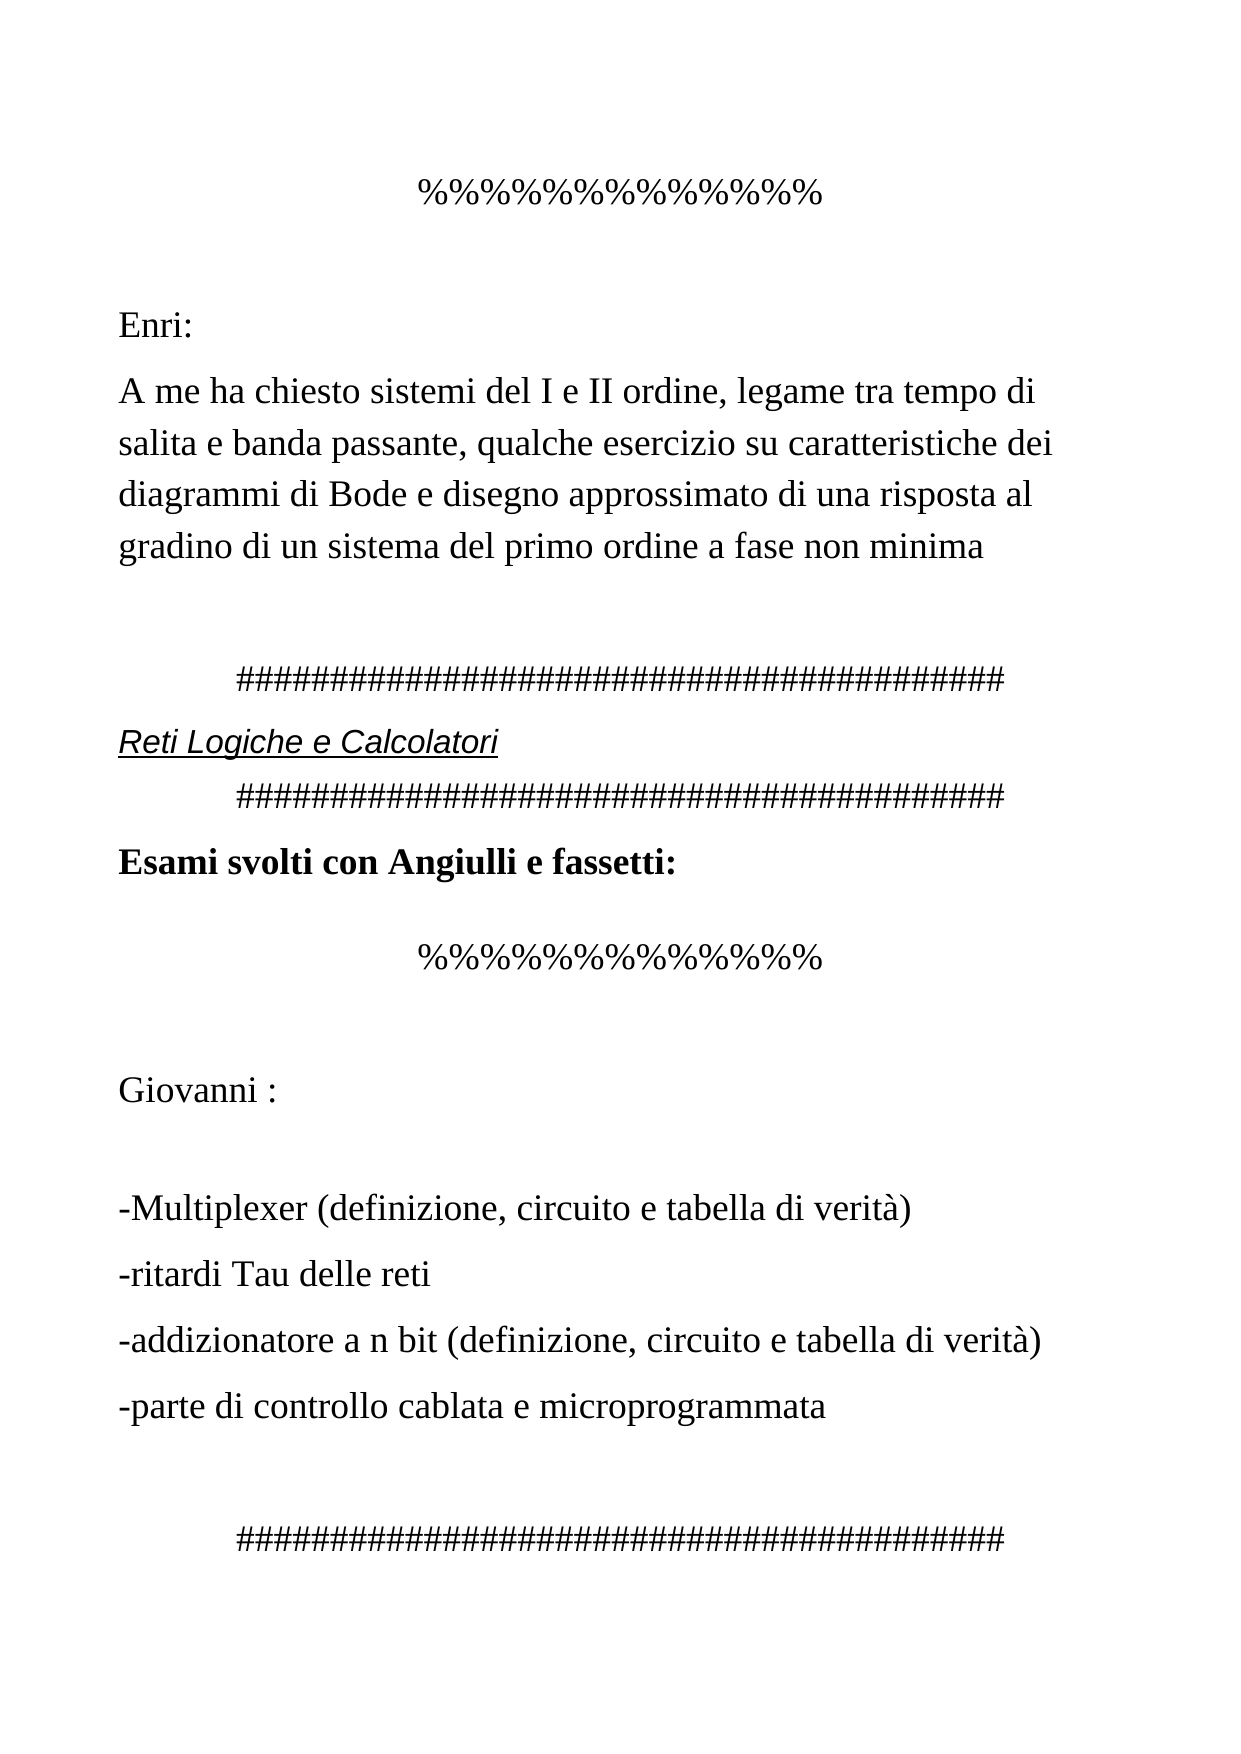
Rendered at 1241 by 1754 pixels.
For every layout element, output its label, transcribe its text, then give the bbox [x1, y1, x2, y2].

text -addizionatore a n bit (definizione, circuito e tabella di verità) [118, 1317, 1122, 1361]
text %%%%%%%%%%%%% [118, 934, 1122, 978]
text -ritardi Tau delle reti [118, 1251, 1122, 1294]
text ######################################### [118, 773, 1122, 816]
text Giovanni : [118, 1067, 1122, 1162]
text -parte di controllo cablata e microprogrammata [118, 1384, 1122, 1427]
text ######################################### [118, 656, 1122, 699]
text A me ha chiesto sistemi del I e II ordine, legame tra tempo di salita e banda passante, qualche esercizio su caratteristiche dei diagrammi di Bode e disegno approssimato di una risposta al gradino di un sistema del primo ordine a fase non minima [118, 368, 1122, 567]
text Enri: [118, 302, 1122, 345]
text Esami svolti con Angiulli e fassetti: [118, 839, 1122, 883]
text %%%%%%%%%%%%% [118, 118, 1122, 213]
text -Multiplexer (definizione, circuito e tabella di verità) [118, 1185, 1122, 1228]
subtitle Reti Logiche e Calcolatori [118, 722, 1122, 761]
text ######################################### [118, 1516, 1122, 1559]
